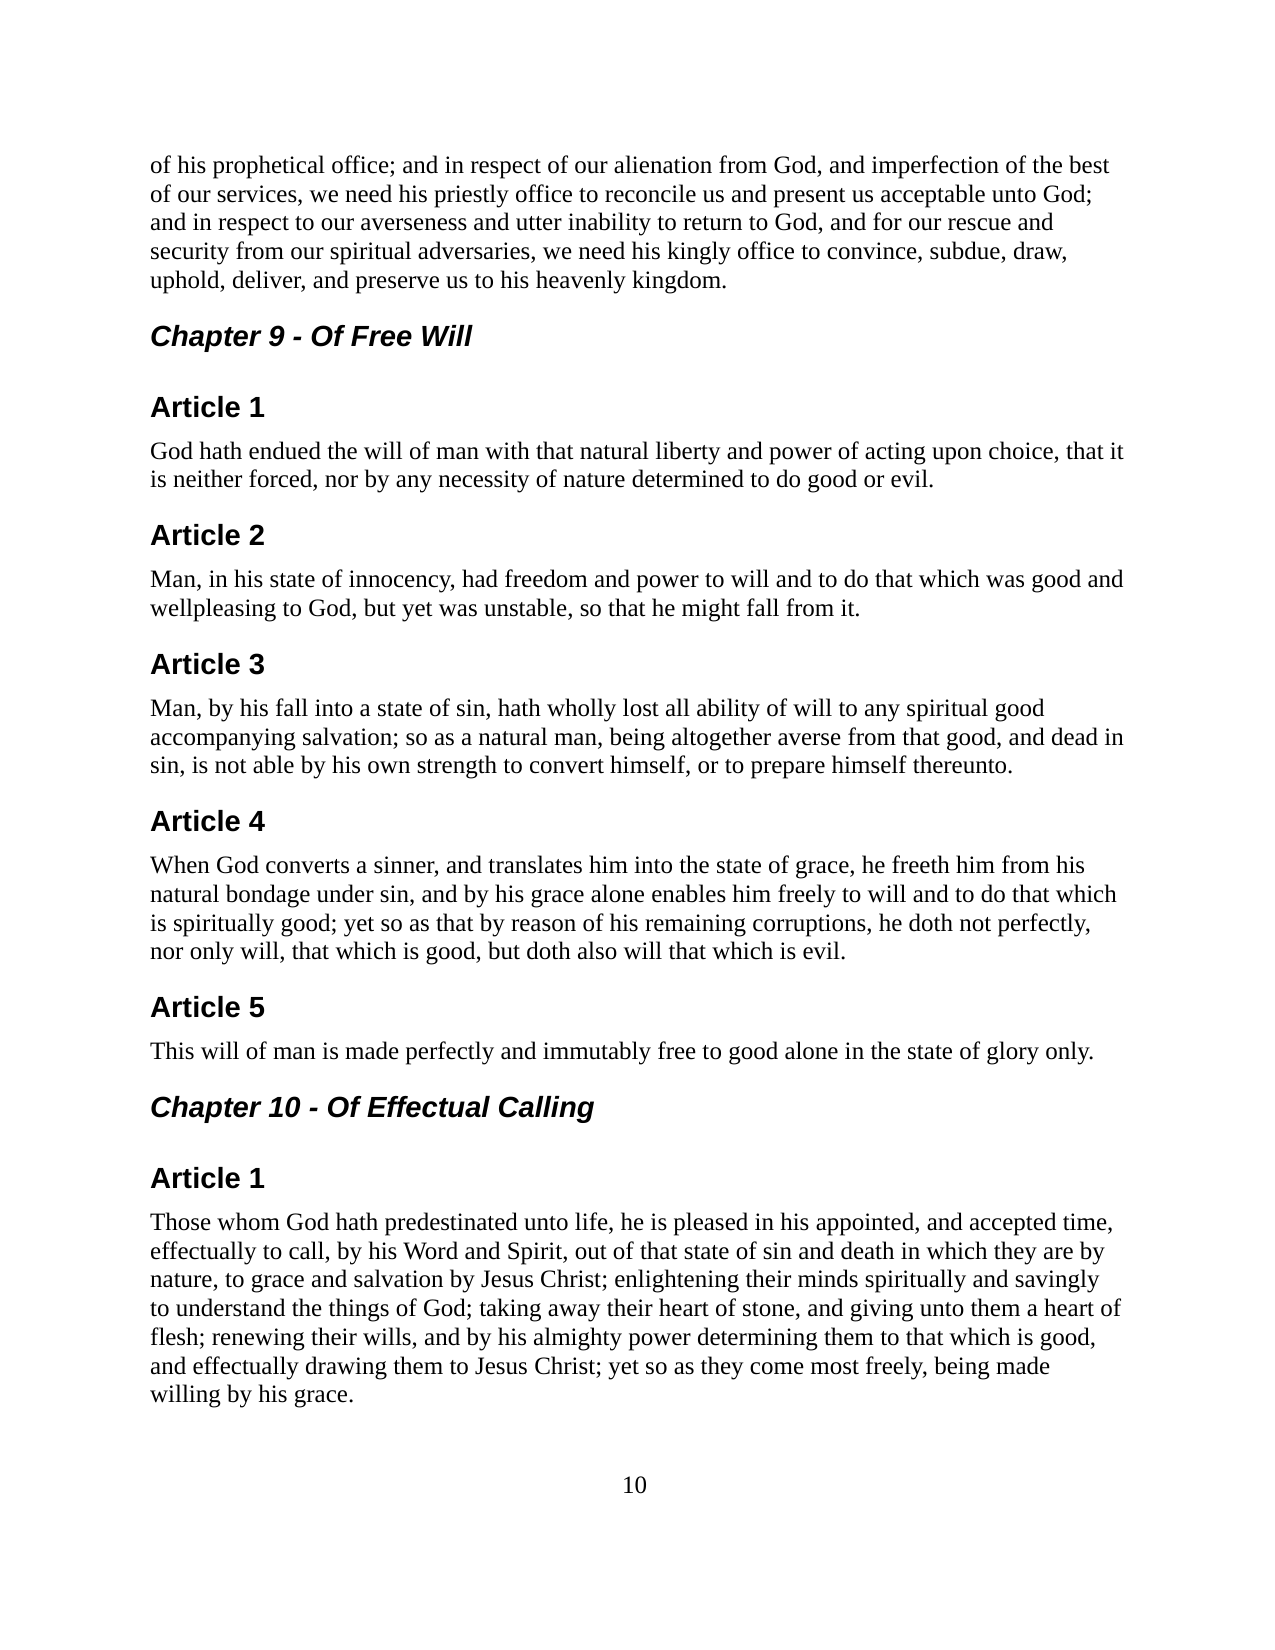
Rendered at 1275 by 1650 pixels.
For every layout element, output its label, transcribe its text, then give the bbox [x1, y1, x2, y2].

subtitle Chapter 10 - Of Effectual Calling [150, 1090, 1125, 1123]
subtitle Article 3 [150, 647, 1125, 680]
subtitle Article 5 [150, 990, 1125, 1024]
text of his prophetical office; and in respect of our alienation from God, and imperfection of the best of our services, we need his priestly office to reconcile us and present us acceptable unto God; and in respect to our averseness and utter inability to return to God, and for our rescue and security from our spiritual adversaries, we need his kingly office to convince, subdue, draw, uphold, deliver, and preserve us to his heavenly kingdom. [150, 150, 1125, 294]
text Man, in his state of innocency, had freedom and power to will and to do that which was good and wellpleasing to God, but yet was unstable, so that he might fall from it. [150, 564, 1125, 622]
subtitle Article 1 [150, 1161, 1125, 1194]
text This will of man is made perfectly and immutably free to good alone in the state of glory only. [150, 1036, 1125, 1065]
text Man, by his fall into a state of sin, hath wholly lost all ability of will to any spiritual good accompanying salvation; so as a natural man, being altogether averse from that good, and dead in sin, is not able by his own strength to convert himself, or to prepare himself thereunto. [150, 693, 1125, 779]
text When God converts a sinner, and translates him into the state of grace, he freeth him from his natural bondage under sin, and by his grace alone enables him freely to will and to do that which is spiritually good; yet so as that by reason of his remaining corruptions, he doth not perfectly, nor only will, that which is good, but doth also will that which is evil. [150, 850, 1125, 965]
text God hath endued the will of man with that natural liberty and power of acting upon choice, that it is neither forced, nor by any necessity of nature determined to do good or evil. [150, 436, 1125, 493]
subtitle Chapter 9 - Of Free Will [150, 319, 1125, 352]
subtitle Article 2 [150, 518, 1125, 552]
text Those whom God hath predestinated unto life, he is pleased in his appointed, and accepted time, effectually to call, by his Word and Spirit, out of that state of sin and death in which they are by nature, to grace and salvation by Jesus Christ; enlightening their minds spiritually and savingly to understand the things of God; taking away their heart of stone, and giving unto them a heart of flesh; renewing their wills, and by his almighty power determining them to that which is good, and effectually drawing them to Jesus Christ; yet so as they come most freely, being made willing by his grace. [150, 1207, 1125, 1408]
subtitle Article 1 [150, 390, 1125, 423]
subtitle Article 4 [150, 804, 1125, 838]
